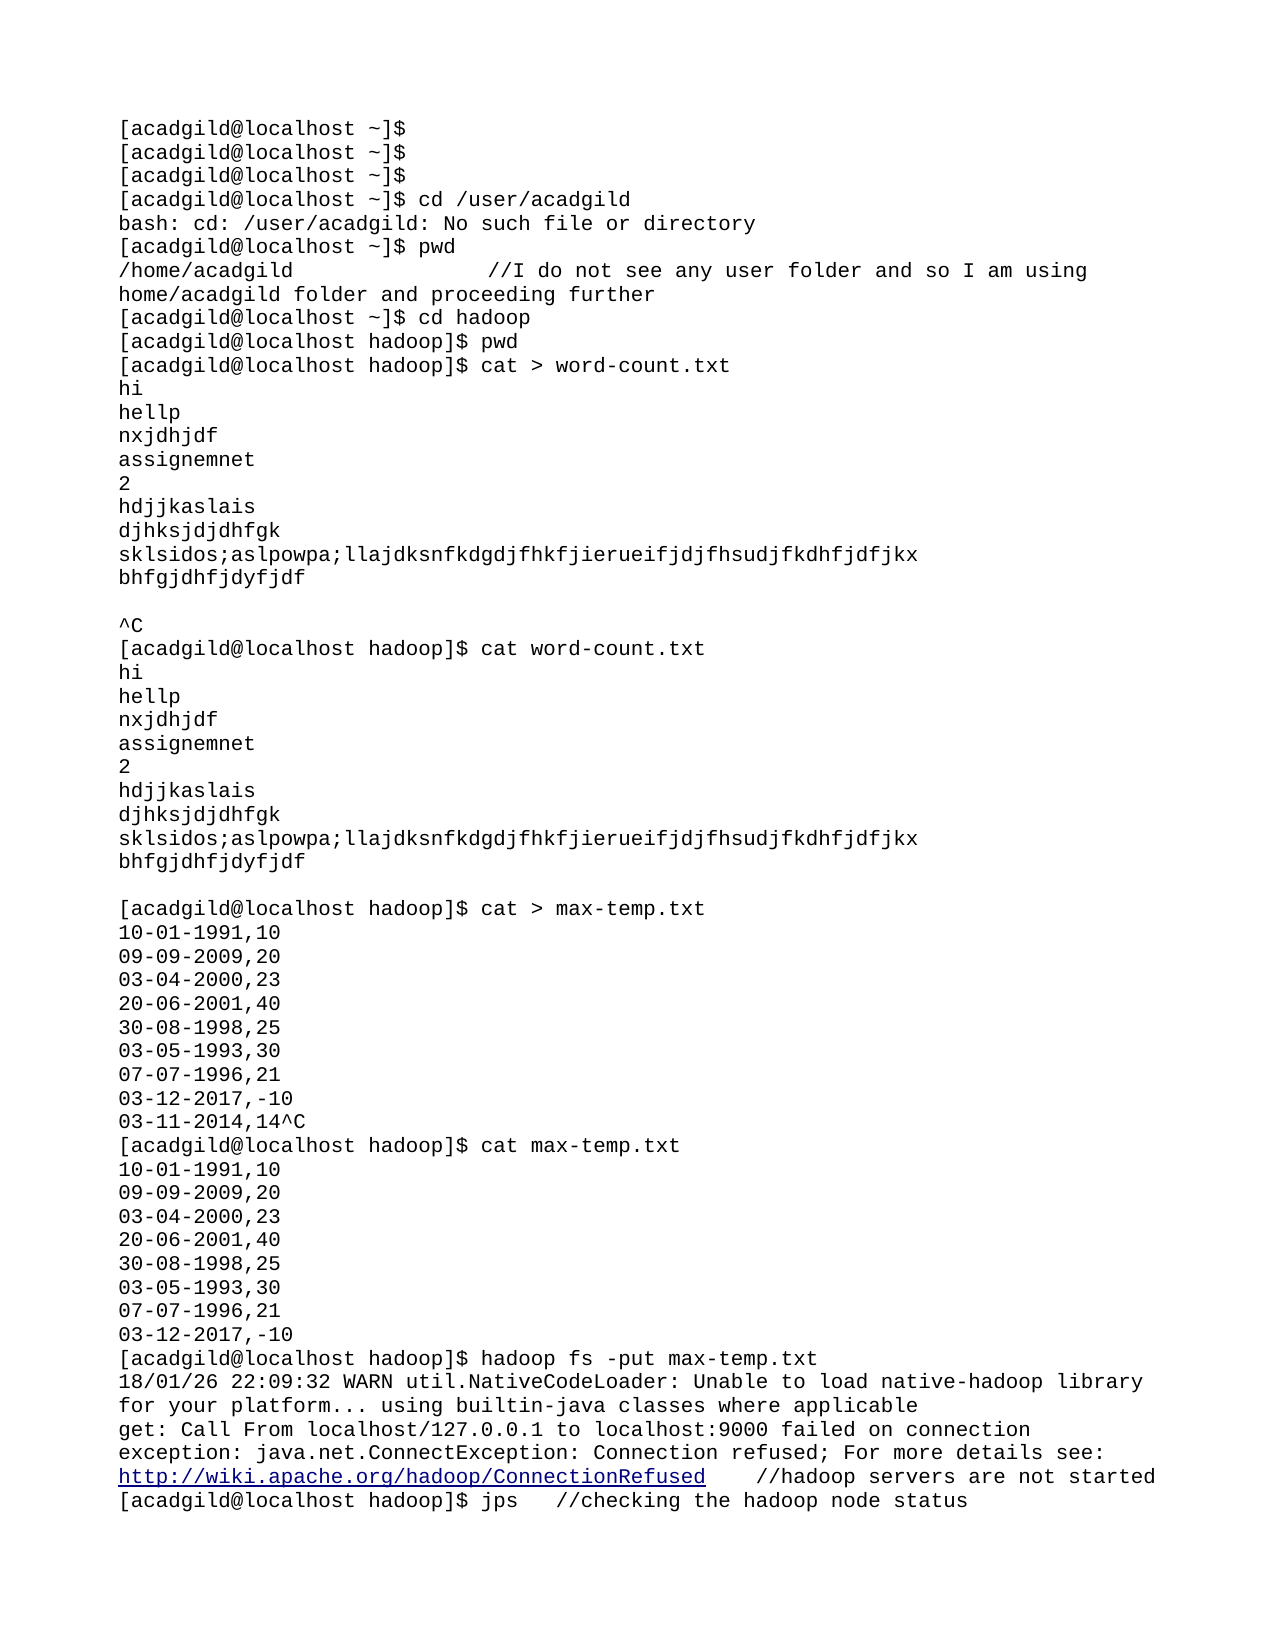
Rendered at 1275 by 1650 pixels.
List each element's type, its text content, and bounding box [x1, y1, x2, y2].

text bash: cd: /user/acadgild: No such file or directory [118, 213, 1157, 236]
text 30-08-1998,25 [118, 1253, 1157, 1277]
text 30-08-1998,25 [118, 1017, 1157, 1040]
text [acadgild@localhost hadoop]$ cat > word-count.txt [118, 354, 1157, 378]
text get: Call From localhost/127.0.0.1 to localhost:9000 failed on connection exception: java.net.ConnectException: Connection refused; For more details see: http://wiki.apache.org/hadoop/ConnectionRefused //hadoop servers are not started [118, 1419, 1157, 1489]
text [acadgild@localhost hadoop]$ pwd [118, 331, 1157, 354]
text hi [118, 662, 1157, 686]
text 03-05-1993,30 [118, 1277, 1157, 1300]
text hellp [118, 402, 1157, 426]
text [acadgild@localhost ~]$ cd hadoop [118, 307, 1157, 331]
text [acadgild@localhost hadoop]$ jps //checking the hadoop node status [118, 1489, 1157, 1513]
text 20-06-2001,40 [118, 993, 1157, 1017]
text /home/acadgild //I do not see any user folder and so I am using home/acadgild folder and proceeding further [118, 260, 1157, 307]
text [acadgild@localhost ~]$ [118, 165, 1157, 189]
text hellp [118, 686, 1157, 709]
text [acadgild@localhost ~]$ cd /user/acadgild [118, 189, 1157, 213]
text 10-01-1991,10 [118, 1158, 1157, 1182]
text 09-09-2009,20 [118, 1182, 1157, 1206]
text nxjdhjdf [118, 709, 1157, 733]
text djhksjdjdhfgk [118, 520, 1157, 544]
text 20-06-2001,40 [118, 1229, 1157, 1253]
text 2 [118, 757, 1157, 780]
text nxjdhjdf [118, 426, 1157, 449]
text 03-12-2017,-10 [118, 1088, 1157, 1111]
text [acadgild@localhost hadoop]$ hadoop fs -put max-temp.txt [118, 1348, 1157, 1371]
text hi [118, 378, 1157, 402]
text djhksjdjdhfgk [118, 804, 1157, 827]
text hdjjkaslais [118, 496, 1157, 520]
text ^C [118, 615, 1157, 638]
text 03-11-2014,14^C [118, 1111, 1157, 1135]
text 07-07-1996,21 [118, 1064, 1157, 1088]
text [acadgild@localhost hadoop]$ cat > max-temp.txt [118, 898, 1157, 922]
text hdjjkaslais [118, 780, 1157, 804]
text 2 [118, 473, 1157, 496]
text 03-04-2000,23 [118, 969, 1157, 993]
text [acadgild@localhost ~]$ pwd [118, 236, 1157, 260]
text bhfgjdhfjdyfjdf [118, 851, 1157, 875]
text assignemnet [118, 449, 1157, 473]
text bhfgjdhfjdyfjdf [118, 567, 1157, 591]
text 07-07-1996,21 [118, 1300, 1157, 1324]
text 03-04-2000,23 [118, 1206, 1157, 1229]
text sklsidos;aslpowpa;llajdksnfkdgdjfhkfjierueifjdjfhsudjfkdhfjdfjkx [118, 827, 1157, 851]
text 03-12-2017,-10 [118, 1324, 1157, 1348]
text [acadgild@localhost hadoop]$ cat word-count.txt [118, 638, 1157, 662]
text [acadgild@localhost hadoop]$ cat max-temp.txt [118, 1135, 1157, 1158]
text sklsidos;aslpowpa;llajdksnfkdgdjfhkfjierueifjdjfhsudjfkdhfjdfjkx [118, 544, 1157, 567]
text assignemnet [118, 733, 1157, 757]
text [acadgild@localhost ~]$ [118, 142, 1157, 165]
text 10-01-1991,10 [118, 922, 1157, 946]
text 18/01/26 22:09:32 WARN util.NativeCodeLoader: Unable to load native-hadoop library for your platform... using builtin-java classes where applicable [118, 1371, 1157, 1419]
text 03-05-1993,30 [118, 1040, 1157, 1064]
text [acadgild@localhost ~]$ [118, 118, 1157, 142]
text 09-09-2009,20 [118, 946, 1157, 969]
